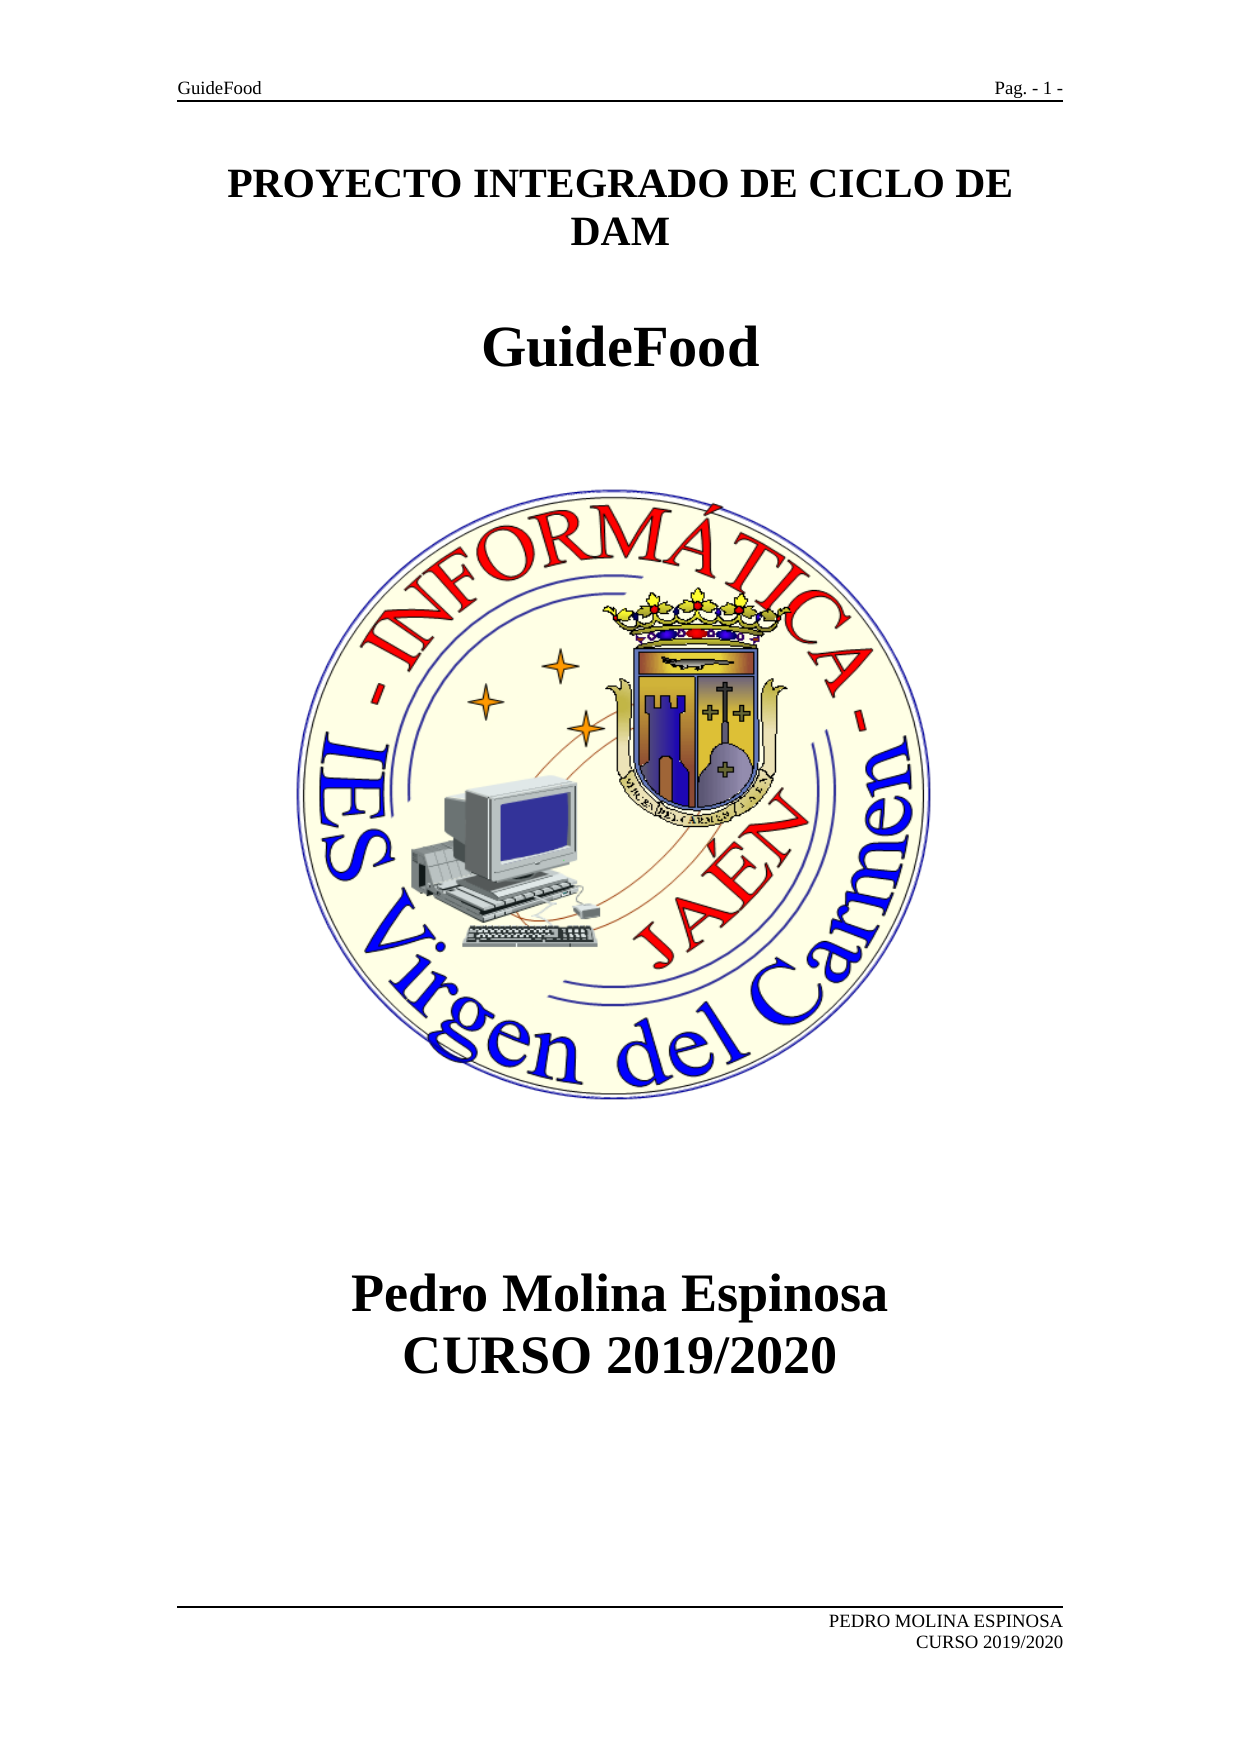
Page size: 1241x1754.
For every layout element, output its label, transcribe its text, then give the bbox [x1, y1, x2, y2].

text PROYECTO INTEGRADO DE CICLO DE DAM [177, 159, 1063, 254]
text CURSO 2019/2020 [177, 1323, 1063, 1386]
picture [289, 446, 951, 1108]
text Pedro Molina Espinosa [177, 1261, 1063, 1323]
text GuideFood [177, 312, 1063, 379]
